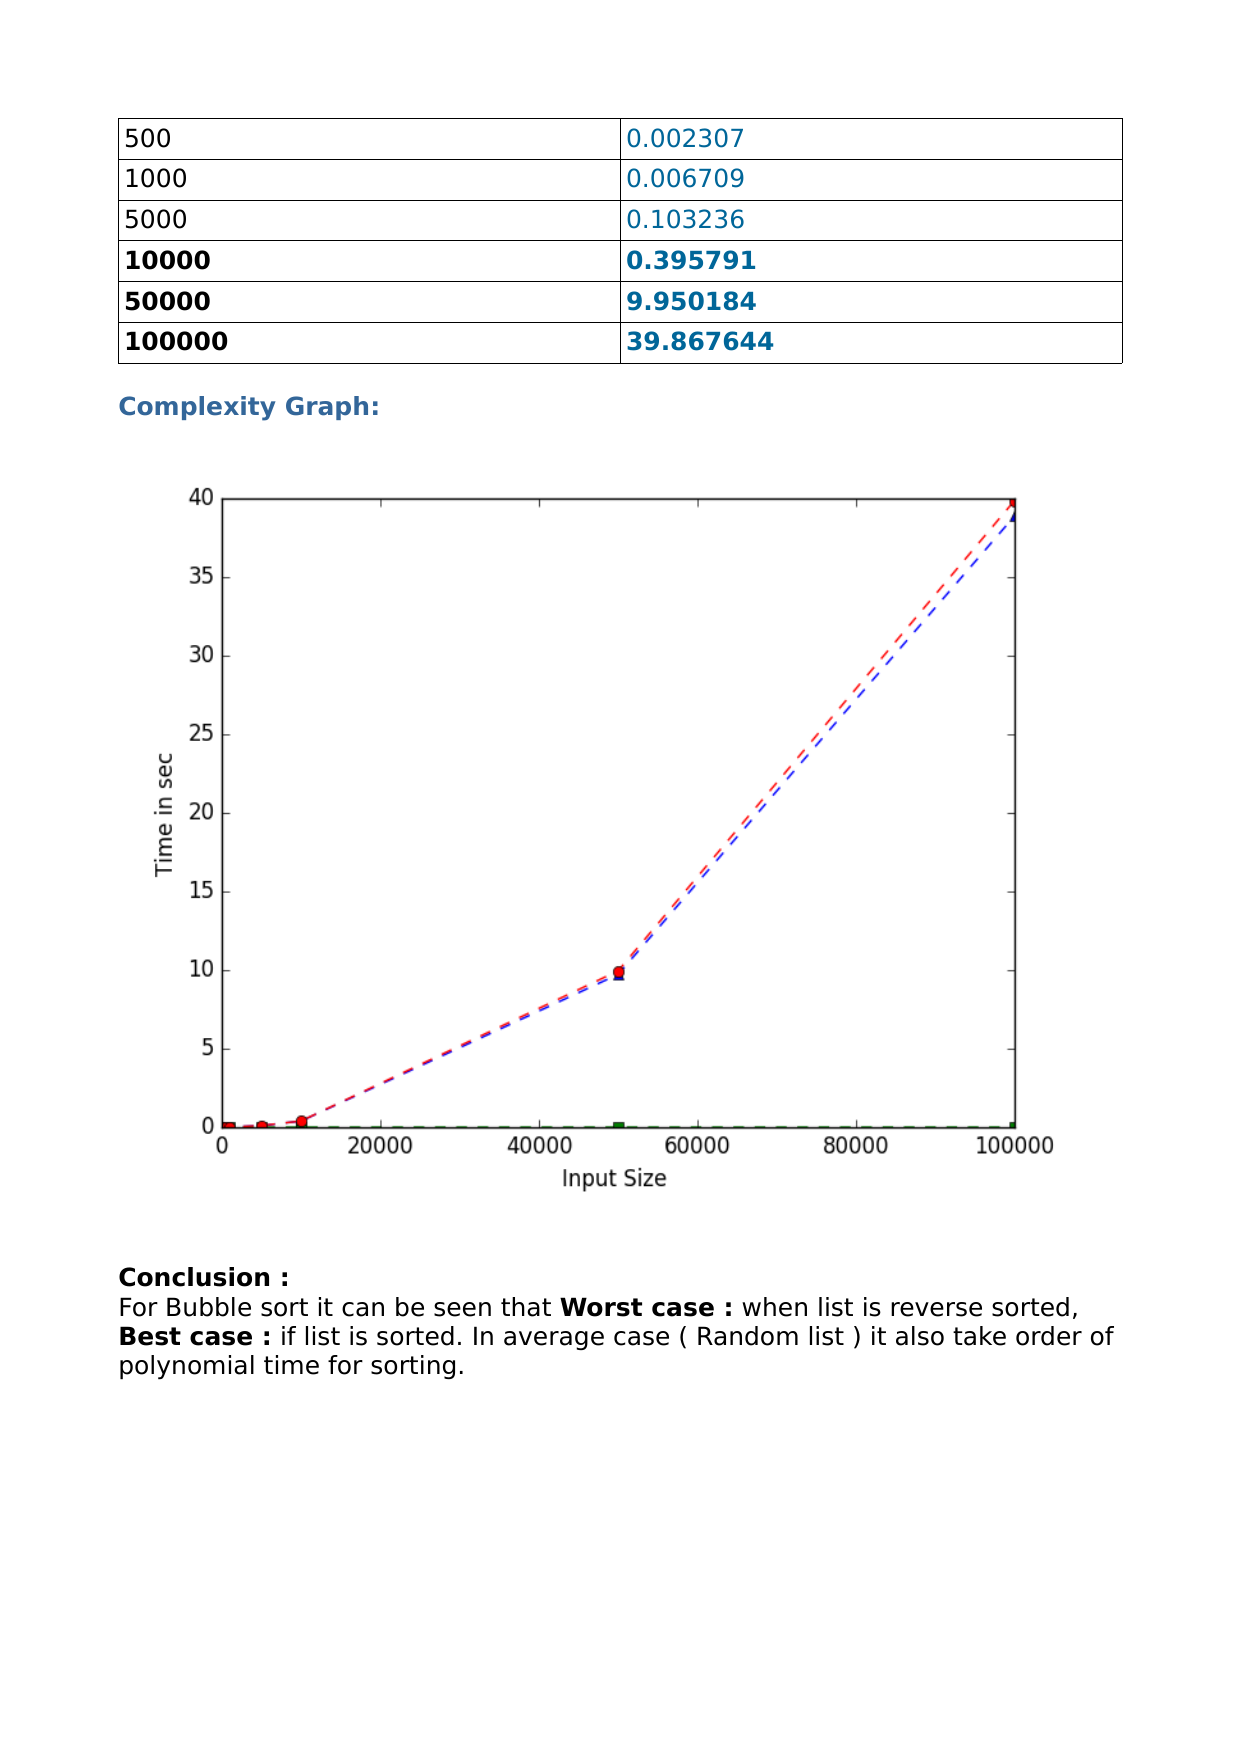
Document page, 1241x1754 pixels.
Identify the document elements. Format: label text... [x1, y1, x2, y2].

table_cell 100000 [119, 323, 620, 362]
text Conclusion : [118, 1264, 1122, 1293]
text Complexity Graph: [118, 392, 1122, 421]
table_cell 9.950184 [621, 282, 1122, 322]
table_cell 1000 [119, 160, 620, 199]
table_cell 500 [119, 119, 620, 159]
table_cell 39.867644 [621, 323, 1122, 362]
picture [94, 421, 1117, 1206]
table_cell 0.103236 [621, 201, 1122, 240]
table_cell 50000 [119, 282, 620, 322]
table_cell 10000 [119, 241, 620, 281]
table_cell 0.002307 [621, 119, 1122, 159]
table_cell 0.395791 [621, 241, 1122, 281]
table_cell 0.006709 [621, 160, 1122, 199]
text For Bubble sort it can be seen that Worst case : when list is reverse sorted, Best case : if list is sorted. In average case ( Random list ) it also take order of polynomial time for sorting. [118, 1293, 1122, 1380]
table_cell 5000 [119, 201, 620, 240]
